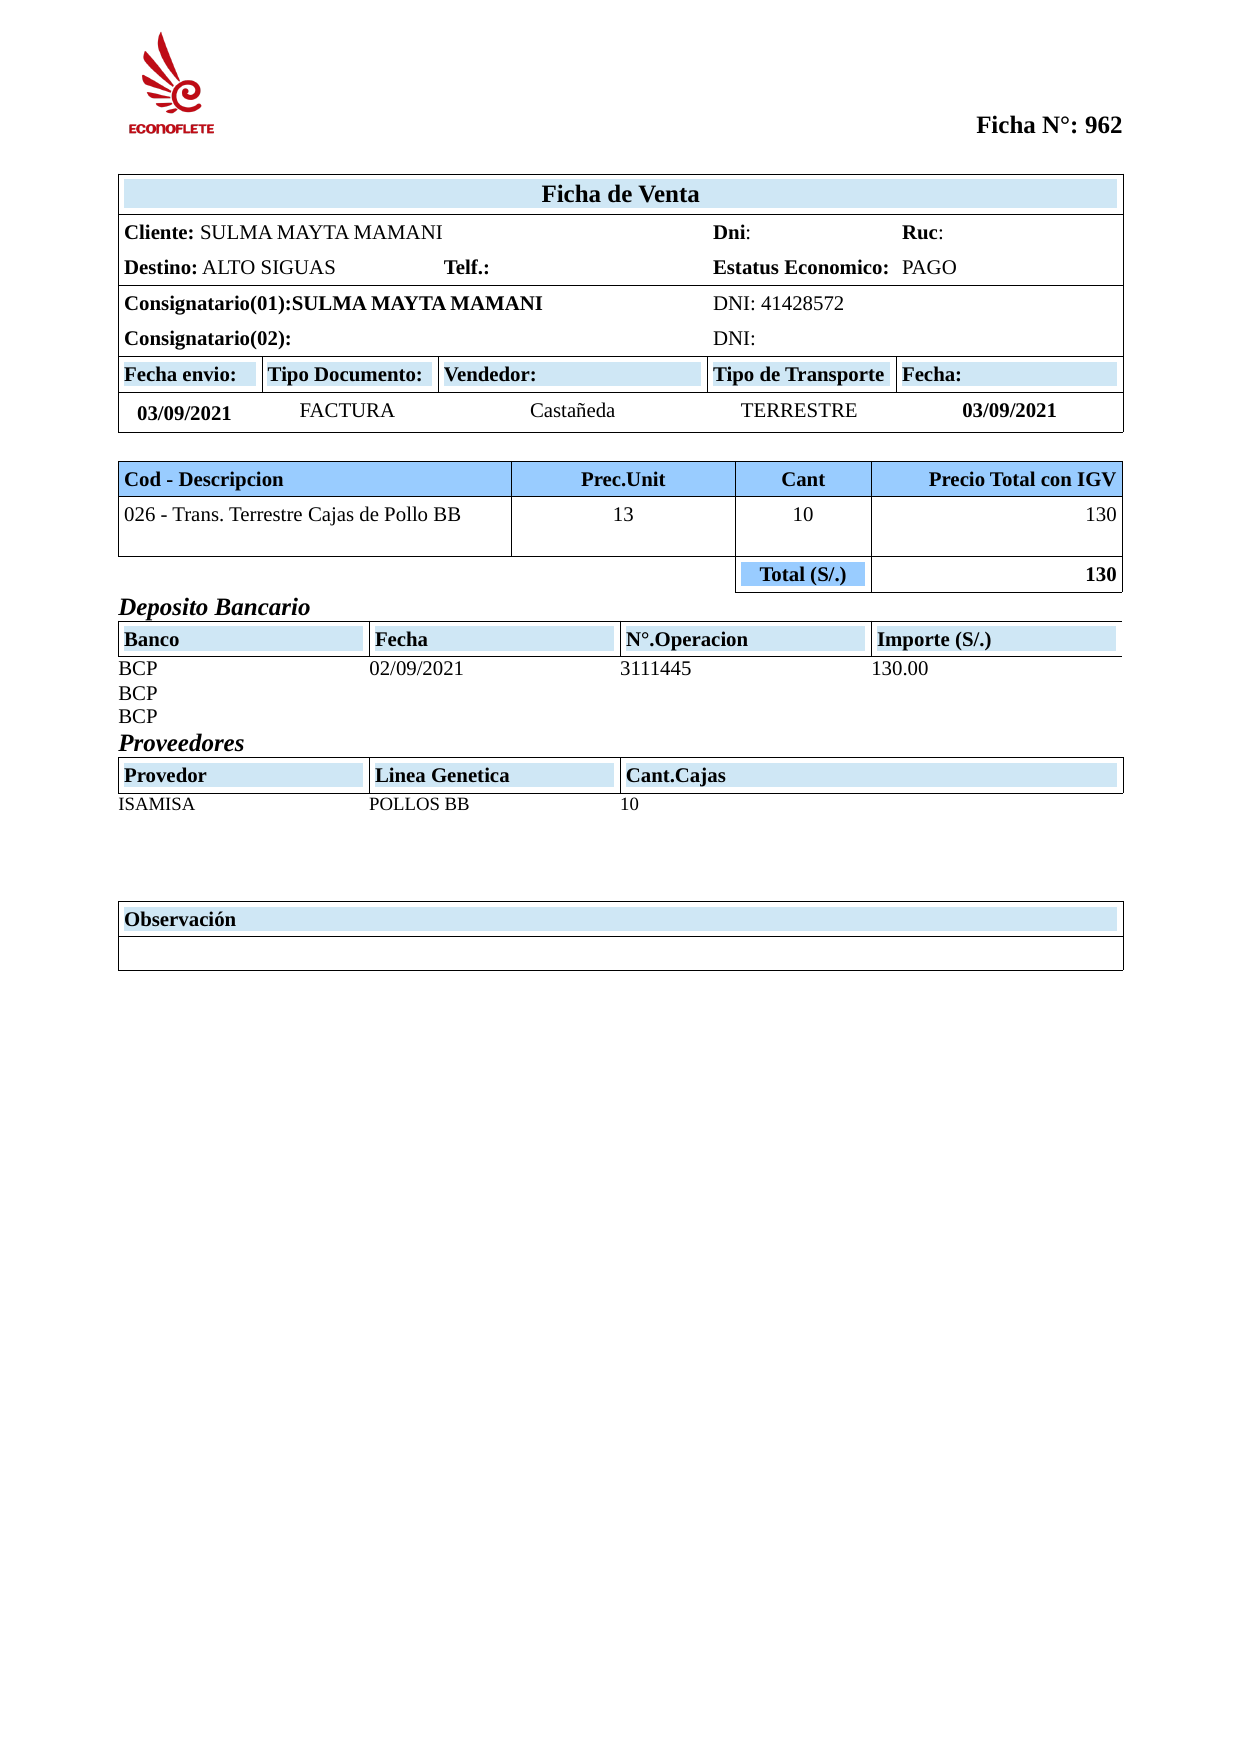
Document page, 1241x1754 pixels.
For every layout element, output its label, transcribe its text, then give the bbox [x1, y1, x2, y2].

table_cell [620, 858, 1123, 879]
table_header Observación [119, 902, 1123, 936]
table_cell Cliente: SULMA MAYTA MAMANI [119, 215, 707, 249]
table_header Cant [736, 462, 871, 496]
table_cell BCP [118, 657, 369, 680]
table_header Cant.Cajas [621, 758, 1123, 793]
table_cell [119, 937, 1123, 969]
table_cell Estatus Economico: [707, 249, 896, 285]
table_header N°.Operacion [621, 622, 871, 656]
table_header Ficha de Venta [119, 175, 1123, 214]
table_cell [118, 879, 369, 901]
table_cell TERRESTRE [707, 393, 896, 432]
table_cell PAGO [896, 249, 1123, 285]
table_cell 026 - Trans. Terrestre Cajas de Pollo BB [119, 497, 511, 556]
table_cell [369, 815, 620, 836]
table_cell 130 [872, 557, 1122, 592]
table_header Banco [119, 622, 369, 656]
table_cell Consignatario(02): [119, 321, 707, 356]
table_cell POLLOS BB [369, 794, 620, 814]
table_cell [620, 705, 871, 728]
table_cell Fecha: [897, 357, 1123, 392]
table_cell [369, 836, 620, 858]
table_cell 13 [512, 497, 735, 556]
table_cell Ruc: [896, 215, 1123, 249]
table_cell [369, 705, 620, 728]
table_cell Castañeda [438, 393, 707, 432]
table_cell Total (S/.) [736, 557, 871, 592]
table_cell [871, 680, 1122, 704]
table_cell 10 [736, 497, 871, 556]
table_cell [118, 815, 369, 836]
table_cell BCP [118, 705, 369, 728]
table_cell 3111445 [620, 657, 871, 680]
table_header Provedor [119, 758, 369, 793]
text Proveedores [118, 728, 1122, 757]
table_cell [369, 879, 620, 901]
table_header Cod - Descripcion [119, 462, 511, 496]
table_header Linea Genetica [370, 758, 620, 793]
table_cell 02/09/2021 [369, 657, 620, 680]
table_cell [511, 557, 735, 592]
table_cell 03/09/2021 [896, 393, 1123, 432]
table_cell Tipo Documento: [263, 357, 438, 392]
picture [118, 31, 225, 134]
table_cell DNI: [707, 321, 1123, 356]
text Deposito Bancario [118, 592, 1122, 621]
table_cell 130 [872, 497, 1122, 556]
table_cell 130.00 [871, 657, 1122, 680]
table_cell Telf.: [438, 249, 707, 285]
table_cell [369, 680, 620, 704]
table_header Prec.Unit [512, 462, 735, 496]
table_cell [620, 836, 1123, 858]
table_cell [620, 879, 1123, 901]
table_cell [620, 680, 871, 704]
table_cell Vendedor: [439, 357, 707, 392]
table_cell ISAMISA [118, 794, 369, 814]
table_header Precio Total con IGV [872, 462, 1122, 496]
table_cell 10 [620, 794, 1123, 814]
table_cell FACTURA [262, 393, 438, 432]
table_cell Consignatario(01):SULMA MAYTA MAMANI [119, 286, 707, 321]
table_cell 03/09/2021 [119, 393, 262, 432]
table_cell [118, 557, 511, 592]
table_cell DNI: 41428572 [707, 286, 1123, 321]
table_cell BCP [118, 680, 369, 704]
table_cell [118, 858, 369, 879]
table_cell [369, 858, 620, 879]
table_cell Fecha envio: [119, 357, 262, 392]
table_header Fecha [370, 622, 620, 656]
table_cell [118, 836, 369, 858]
table_cell Dni: [707, 215, 896, 249]
table_cell [620, 815, 1123, 836]
table_cell Destino: ALTO SIGUAS [119, 249, 438, 285]
table_header Importe (S/.) [872, 622, 1122, 656]
table_cell [871, 705, 1122, 728]
table_cell Tipo de Transporte [708, 357, 896, 392]
